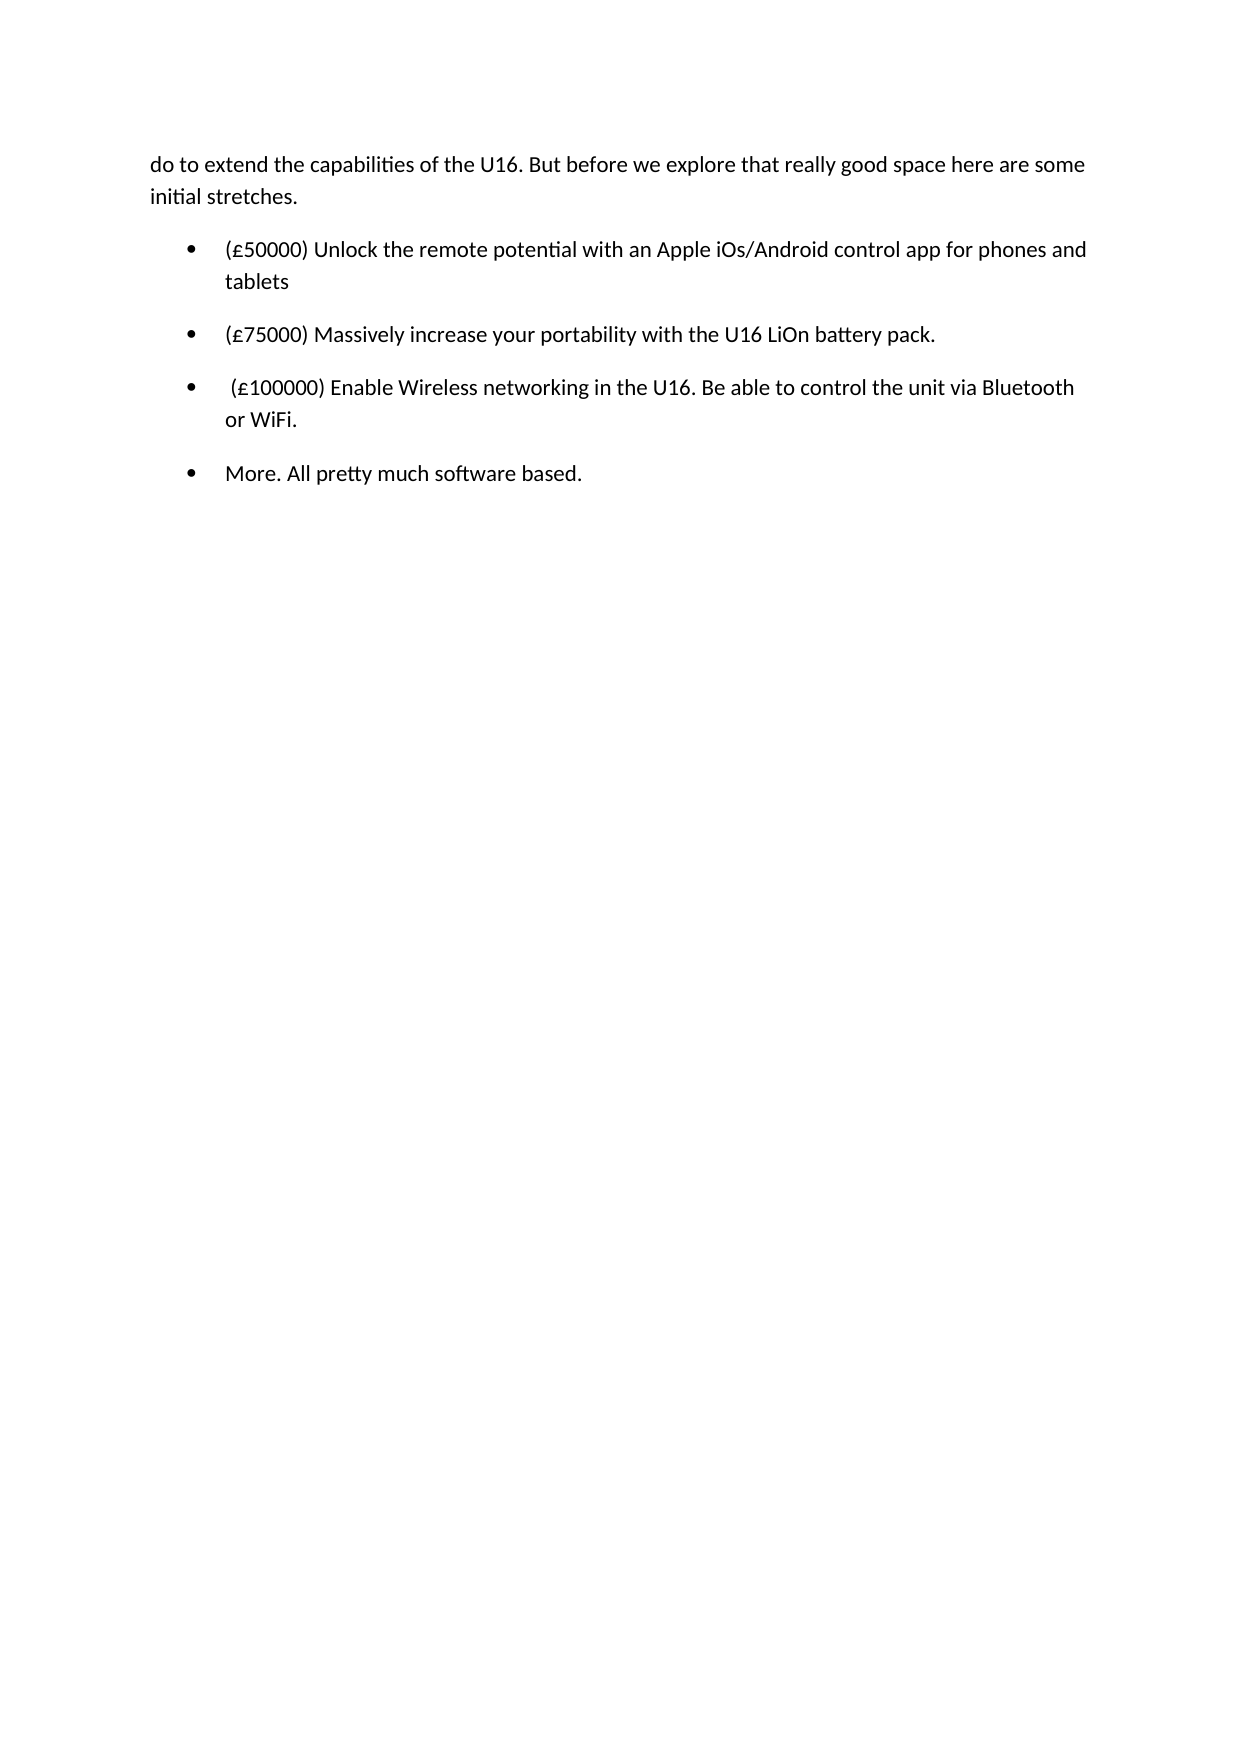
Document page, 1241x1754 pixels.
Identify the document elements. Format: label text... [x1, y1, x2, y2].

list (£100000) Enable Wireless networking in the U16. Be able to control the unit via Bluetooth or WiFi. [187, 373, 1090, 434]
text do to extend the capabilities of the U16. But before we explore that really good space here are some initial stretches. [150, 150, 1090, 210]
list More. All pretty much software based. [187, 459, 1090, 487]
list (£75000) Massively increase your portability with the U16 LiOn battery pack. [187, 320, 1090, 348]
list (£50000) Unlock the remote potential with an Apple iOs/Android control app for phones and tablets [187, 235, 1090, 295]
